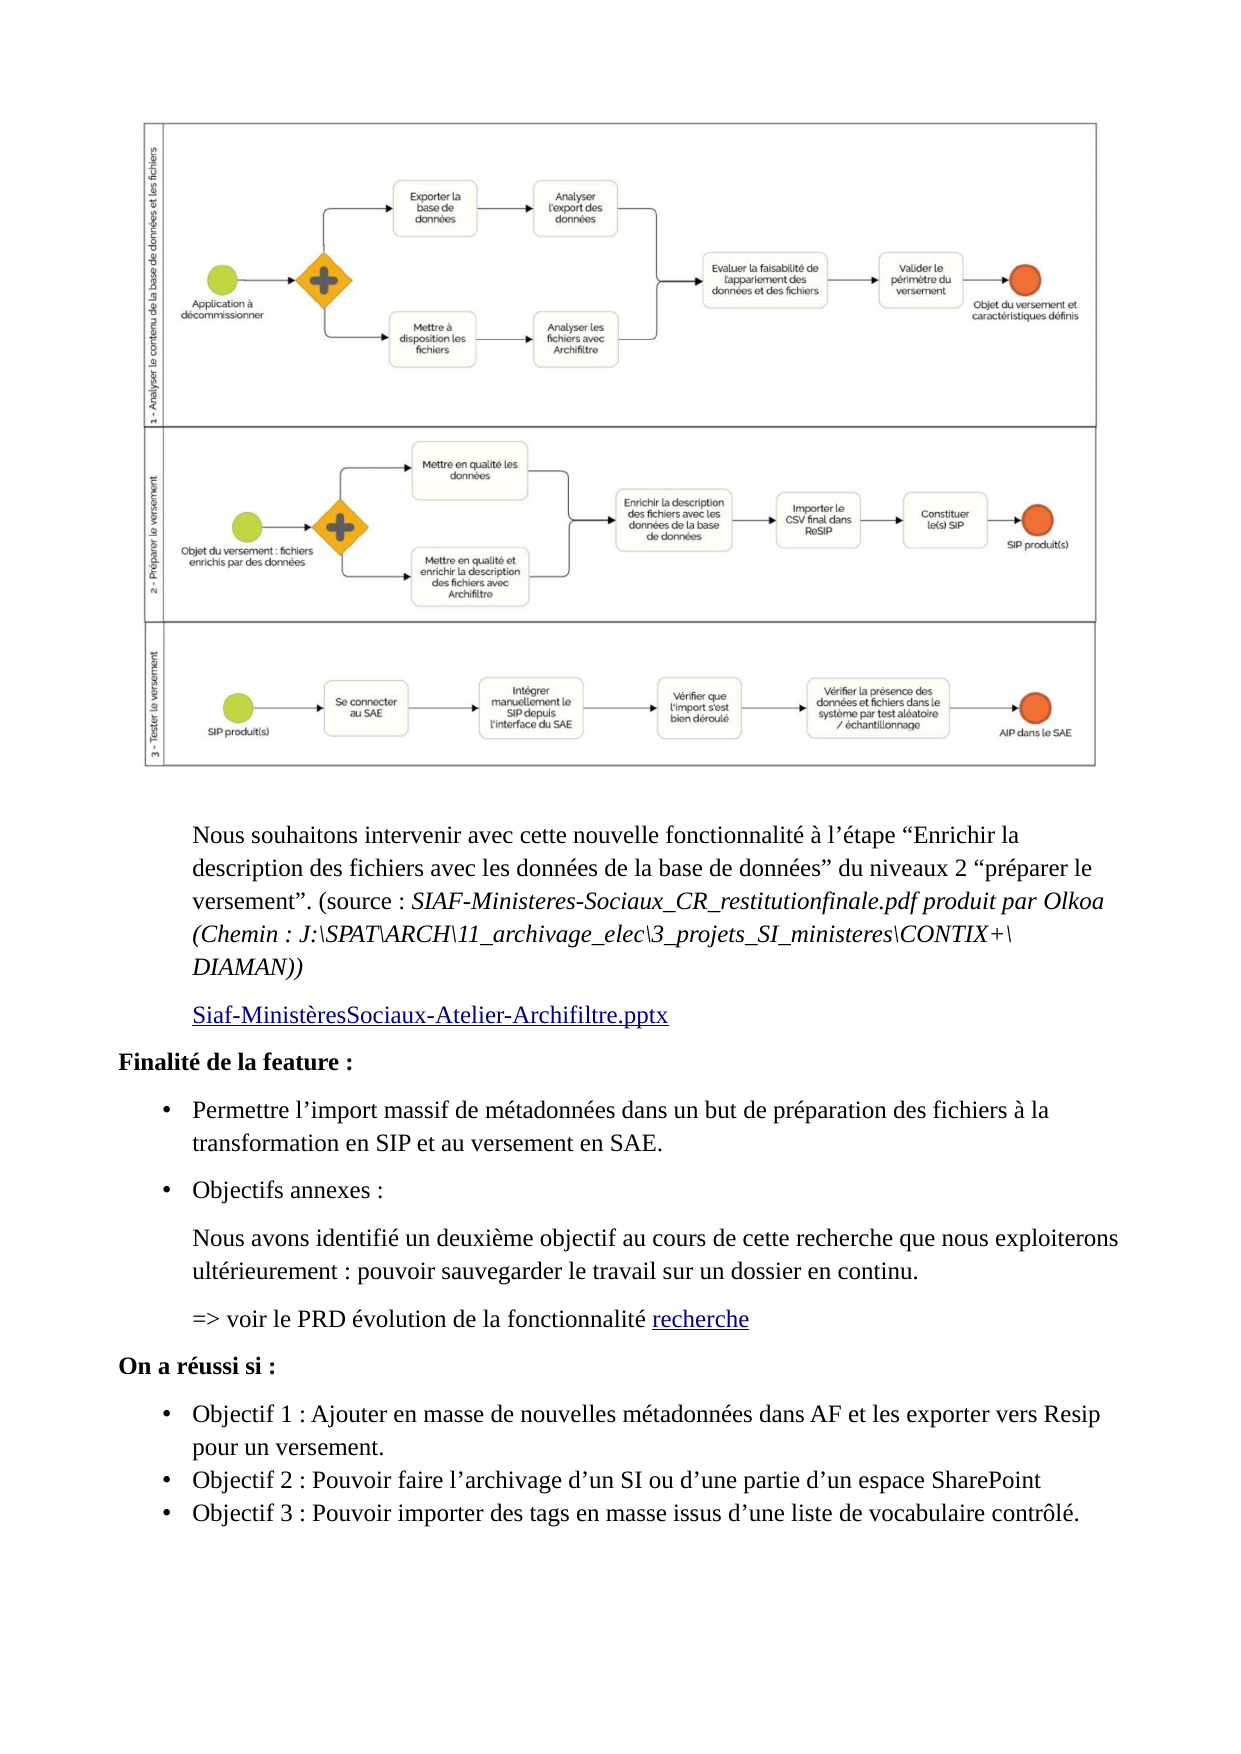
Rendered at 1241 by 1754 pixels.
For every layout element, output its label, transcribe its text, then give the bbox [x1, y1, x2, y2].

list Objectif 2 : Pouvoir faire l’archivage d’un SI ou d’une partie d’un espace SharePoint [162, 1465, 1122, 1494]
list Objectif 1 : Ajouter en masse de nouvelles métadonnées dans AF et les exporter vers Resip pour un versement. [162, 1399, 1122, 1461]
list => voir le PRD évolution de la fonctionnalité recherche [162, 1304, 1122, 1333]
list Objectif 3 : Pouvoir importer des tags en masse issus d’une liste de vocabulaire contrôlé. [162, 1498, 1122, 1527]
list Objectifs annexes : [162, 1176, 1122, 1204]
list Permettre l’import massif de métadonnées dans un but de préparation des fichiers à la transformation en SIP et au versement en SAE. [162, 1095, 1122, 1157]
list Siaf-MinistèresSociaux-Atelier-Archifiltre.pptx [162, 1000, 1122, 1028]
text Finalité de la feature : [118, 1047, 1122, 1076]
text On a réussi si : [118, 1351, 1122, 1380]
list Nous souhaitons intervenir avec cette nouvelle fonctionnalité à l’étape “Enrichir la description des fichiers avec les données de la base de données” du niveaux 2 “préparer le versement”. (source : SIAF-Ministeres-Sociaux_CR_restitutionfinale.pdf produit par Olkoa (Chemin : J:\SPAT\ARCH\11_archivage_elec\3_projets_SI_ministeres\CONTIX+\DIAMAN)) [162, 820, 1122, 981]
list Nous avons identifié un deuxième objectif au cours de cette recherche que nous exploiterons ultérieurement : pouvoir sauvegarder le travail sur un dossier en continu. [162, 1223, 1122, 1285]
picture [140, 118, 1100, 769]
